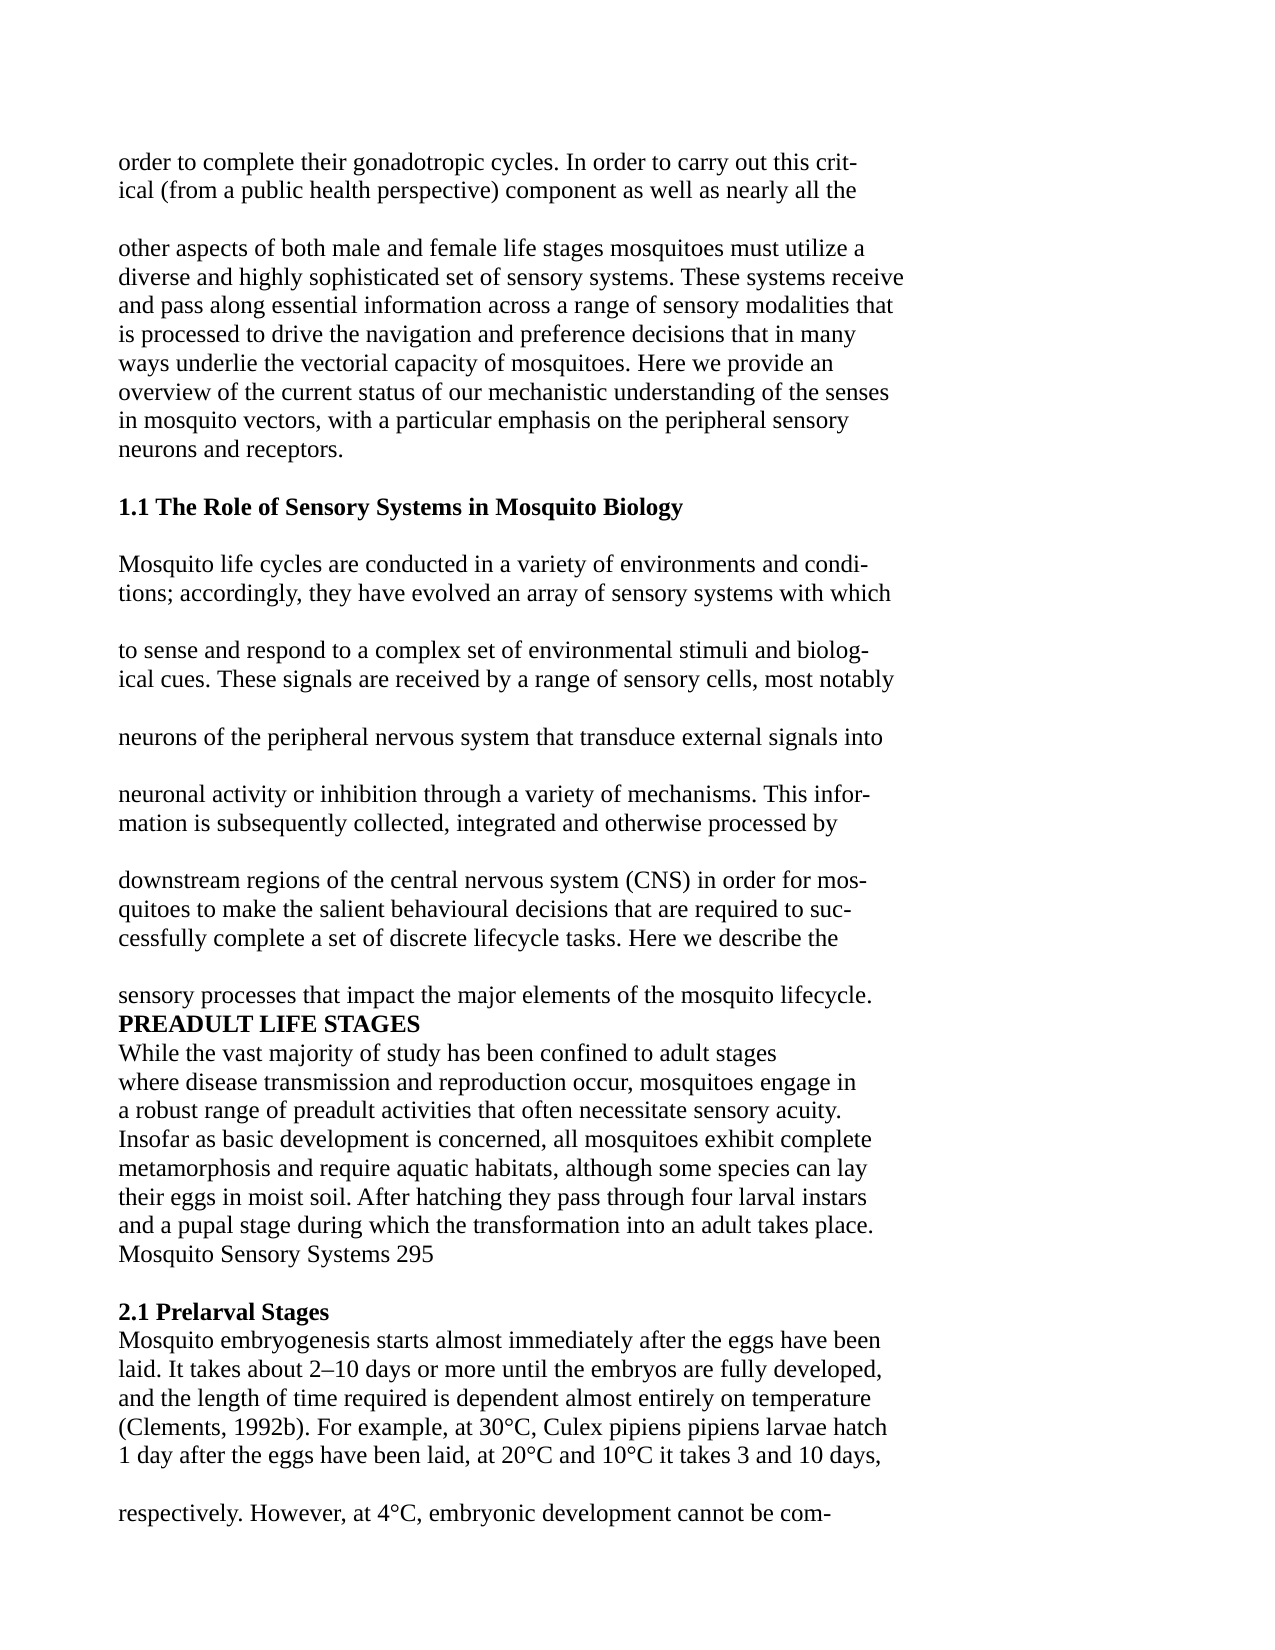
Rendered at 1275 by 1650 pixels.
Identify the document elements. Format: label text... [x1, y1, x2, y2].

text 1 day after the eggs have been laid, at 20°C and 10°C it takes 3 and 10 days, [118, 1441, 1157, 1469]
text Mosquito life cycles are conducted in a variety of environments and condi- [118, 549, 1157, 578]
text neuronal activity or inhibition through a variety of mechanisms. This infor- [118, 779, 1157, 808]
text PREADULT LIFE STAGES [118, 1009, 1157, 1038]
text Insofar as basic development is concerned, all mosquitoes exhibit complete [118, 1124, 1157, 1153]
text While the vast majority of study has been confined to adult stages [118, 1038, 1157, 1067]
text neurons of the peripheral nervous system that transduce external signals into [118, 722, 1157, 751]
text in mosquito vectors, with a particular emphasis on the peripheral sensory [118, 406, 1157, 434]
text ical (from a public health perspective) component as well as nearly all the [118, 176, 1157, 204]
text downstream regions of the central nervous system (CNS) in order for mos- [118, 866, 1157, 894]
text to sense and respond to a complex set of environmental stimuli and biolog- [118, 636, 1157, 664]
text Mosquito Sensory Systems 295 [118, 1239, 1157, 1268]
text laid. It takes about 2–10 days or more until the embryos are fully developed, [118, 1354, 1157, 1383]
text order to complete their gonadotropic cycles. In order to carry out this crit- [118, 147, 1157, 176]
text overview of the current status of our mechanistic understanding of the senses [118, 377, 1157, 406]
text a robust range of preadult activities that often necessitate sensory acuity. [118, 1096, 1157, 1124]
text quitoes to make the salient behavioural decisions that are required to suc- [118, 894, 1157, 923]
text 1.1 The Role of Sensory Systems in Mosquito Biology [118, 492, 1157, 521]
text ical cues. These signals are received by a range of sensory cells, most notably [118, 664, 1157, 693]
text sensory processes that impact the major elements of the mosquito lifecycle. [118, 981, 1157, 1009]
text (Clements, 1992b). For example, at 30°C, Culex pipiens pipiens larvae hatch [118, 1412, 1157, 1441]
text metamorphosis and require aquatic habitats, although some species can lay [118, 1153, 1157, 1182]
text neurons and receptors. [118, 434, 1157, 463]
text tions; accordingly, they have evolved an array of sensory systems with which [118, 578, 1157, 607]
text is processed to drive the navigation and preference decisions that in many [118, 319, 1157, 348]
text where disease transmission and reproduction occur, mosquitoes engage in [118, 1067, 1157, 1096]
text ways underlie the vectorial capacity of mosquitoes. Here we provide an [118, 348, 1157, 377]
text other aspects of both male and female life stages mosquitoes must utilize a [118, 233, 1157, 262]
text and the length of time required is dependent almost entirely on temperature [118, 1383, 1157, 1412]
text diverse and highly sophisticated set of sensory systems. These systems receive [118, 262, 1157, 291]
text respectively. However, at 4°C, embryonic development cannot be com- [118, 1498, 1157, 1527]
text and a pupal stage during which the transformation into an adult takes place. [118, 1211, 1157, 1239]
text Mosquito embryogenesis starts almost immediately after the eggs have been [118, 1326, 1157, 1354]
text cessfully complete a set of discrete lifecycle tasks. Here we describe the [118, 923, 1157, 952]
text 2.1 Prelarval Stages [118, 1297, 1157, 1326]
text their eggs in moist soil. After hatching they pass through four larval instars [118, 1182, 1157, 1211]
text mation is subsequently collected, integrated and otherwise processed by [118, 808, 1157, 837]
text and pass along essential information across a range of sensory modalities that [118, 291, 1157, 319]
